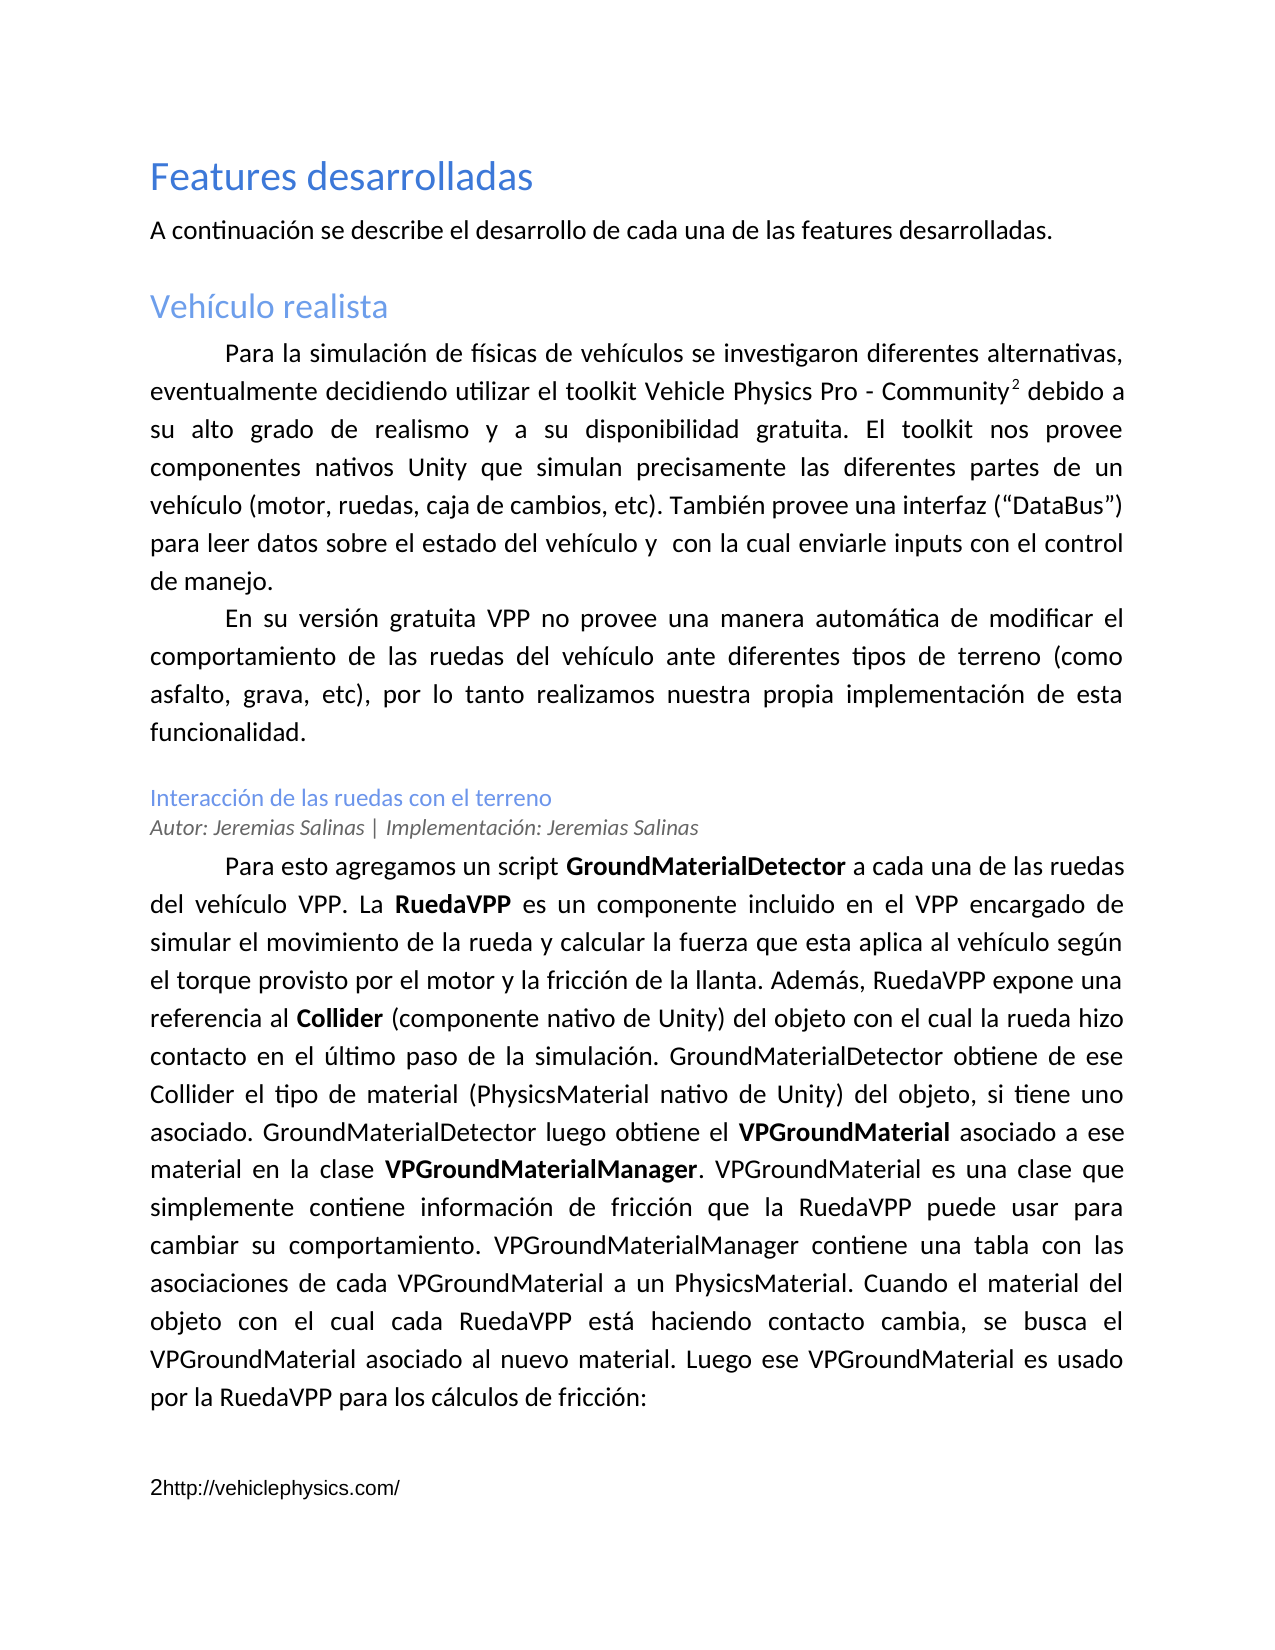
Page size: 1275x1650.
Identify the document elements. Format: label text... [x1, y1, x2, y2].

subtitle Interacción de las ruedas con el terreno [150, 782, 1125, 813]
text Para la simulación de físicas de vehículos se investigaron diferentes alternativas, eventualmente decidiendo utilizar el toolkit Vehicle Physics Pro - Community debido a su alto grado de realismo y a su disponibilidad gratuita. El toolkit nos provee componentes nativos Unity que simulan precisamente las diferentes partes de un vehículo (motor, ruedas, caja de cambios, etc). También provee una interfaz (“DataBus”) para leer datos sobre el estado del vehículo y con la cual enviarle inputs con el control de manejo. [150, 336, 1125, 597]
text Para esto agregamos un script GroundMaterialDetector a cada una de las ruedas del vehículo VPP. La RuedaVPP es un componente incluido en el VPP encargado de simular el movimiento de la rueda y calcular la fuerza que esta aplica al vehículo según el torque provisto por el motor y la fricción de la llanta. Además, RuedaVPP expone una referencia al Collider (componente nativo de Unity) del objeto con el cual la rueda hizo contacto en el último paso de la simulación. GroundMaterialDetector obtiene de ese Collider el tipo de material (PhysicsMaterial nativo de Unity) del objeto, si tiene uno asociado. GroundMaterialDetector luego obtiene el VPGroundMaterial asociado a ese material en la clase VPGroundMaterialManager. VPGroundMaterial es una clase que simplemente contiene información de fricción que la RuedaVPP puede usar para cambiar su comportamiento. VPGroundMaterialManager contiene una tabla con las asociaciones de cada VPGroundMaterial a un PhysicsMaterial. Cuando el material del objeto con el cual cada RuedaVPP está haciendo contacto cambia, se busca el VPGroundMaterial asociado al nuevo material. Luego ese VPGroundMaterial es usado por la RuedaVPP para los cálculos de fricción: [150, 849, 1125, 1413]
subtitle Features desarrolladas [150, 150, 1125, 201]
subtitle Autor: Jeremias Salinas | Implementación: Jeremias Salinas [150, 813, 1125, 841]
text http://vehiclephysics.com/ [150, 1474, 1125, 1500]
text En su versión gratuita VPP no provee una manera automática de modificar el comportamiento de las ruedas del vehículo ante diferentes tipos de terreno (como asfalto, grava, etc), por lo tanto realizamos nuestra propia implementación de esta funcionalidad. [150, 602, 1125, 748]
subtitle Vehículo realista [150, 284, 1125, 328]
text A continuación se describe el desarrollo de cada una de las features desarrolladas. [150, 213, 1125, 246]
